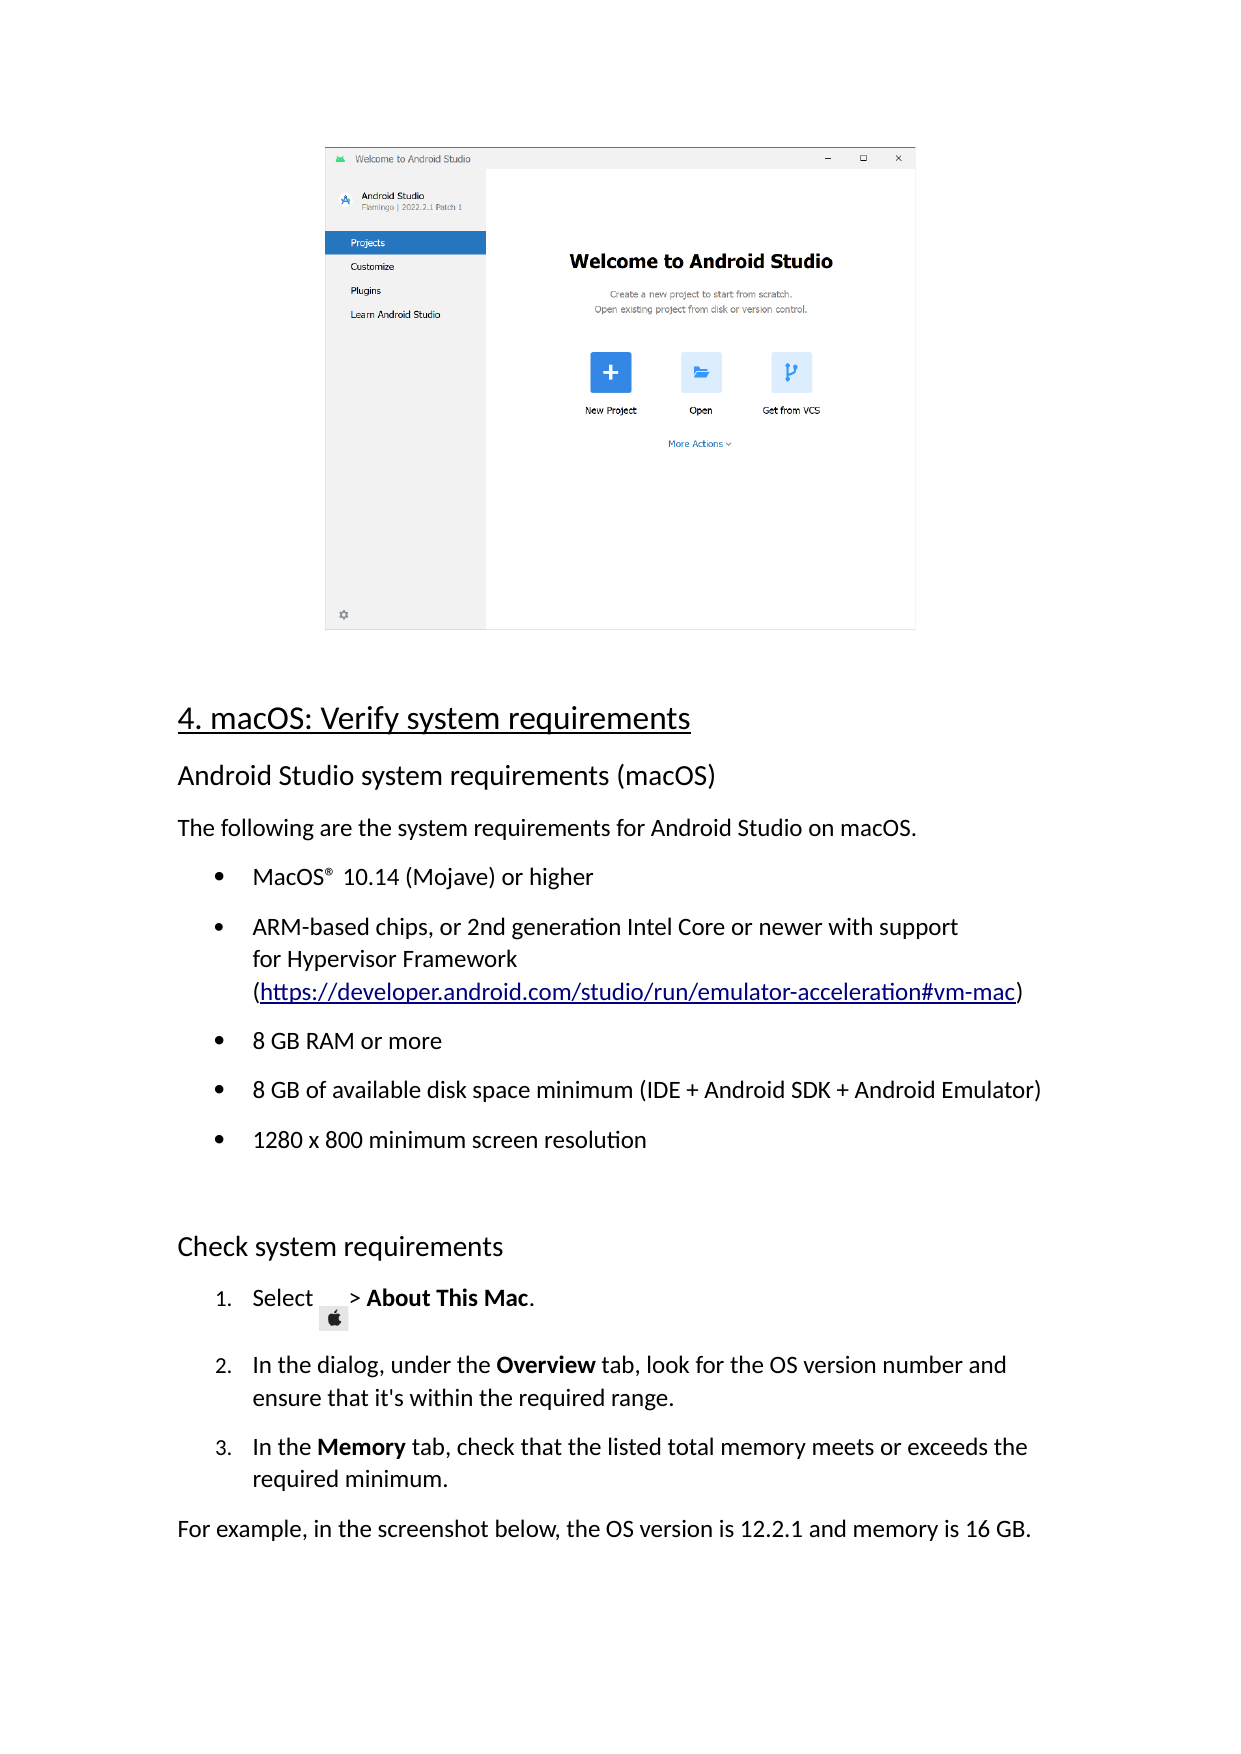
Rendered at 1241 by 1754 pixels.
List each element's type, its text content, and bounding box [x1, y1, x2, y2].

text Check system requirements [177, 1228, 1063, 1263]
list Select > About This Mac. [215, 1282, 1063, 1330]
list MacOS® 10.14 (Mojave) or higher [215, 861, 1063, 892]
list 8 GB RAM or more [215, 1025, 1063, 1056]
text 4. macOS: Verify system requirements [177, 697, 1063, 738]
list ARM-based chips, or 2nd generation Intel Core or newer with support for Hypervisor Framework (https://developer.android.com/studio/run/emulator-acceleration#vm-mac) [215, 911, 1063, 1006]
text Android Studio system requirements (macOS) [177, 757, 1063, 793]
list In the Memory tab, check that the listed total memory meets or exceeds the required minimum. [215, 1431, 1063, 1494]
list In the dialog, under the Overview tab, look for the OS version number and ensure that it's within the required range. [215, 1349, 1063, 1412]
list 1280 x 800 minimum screen resolution [215, 1124, 1063, 1154]
text The following are the system requirements for Android Studio on macOS. [177, 812, 1063, 843]
text For example, in the screenshot below, the OS version is 12.2.1 and memory is 16 GB. [177, 1513, 1063, 1543]
list 8 GB of available disk space minimum (IDE + Android SDK + Android Emulator) [215, 1074, 1063, 1105]
